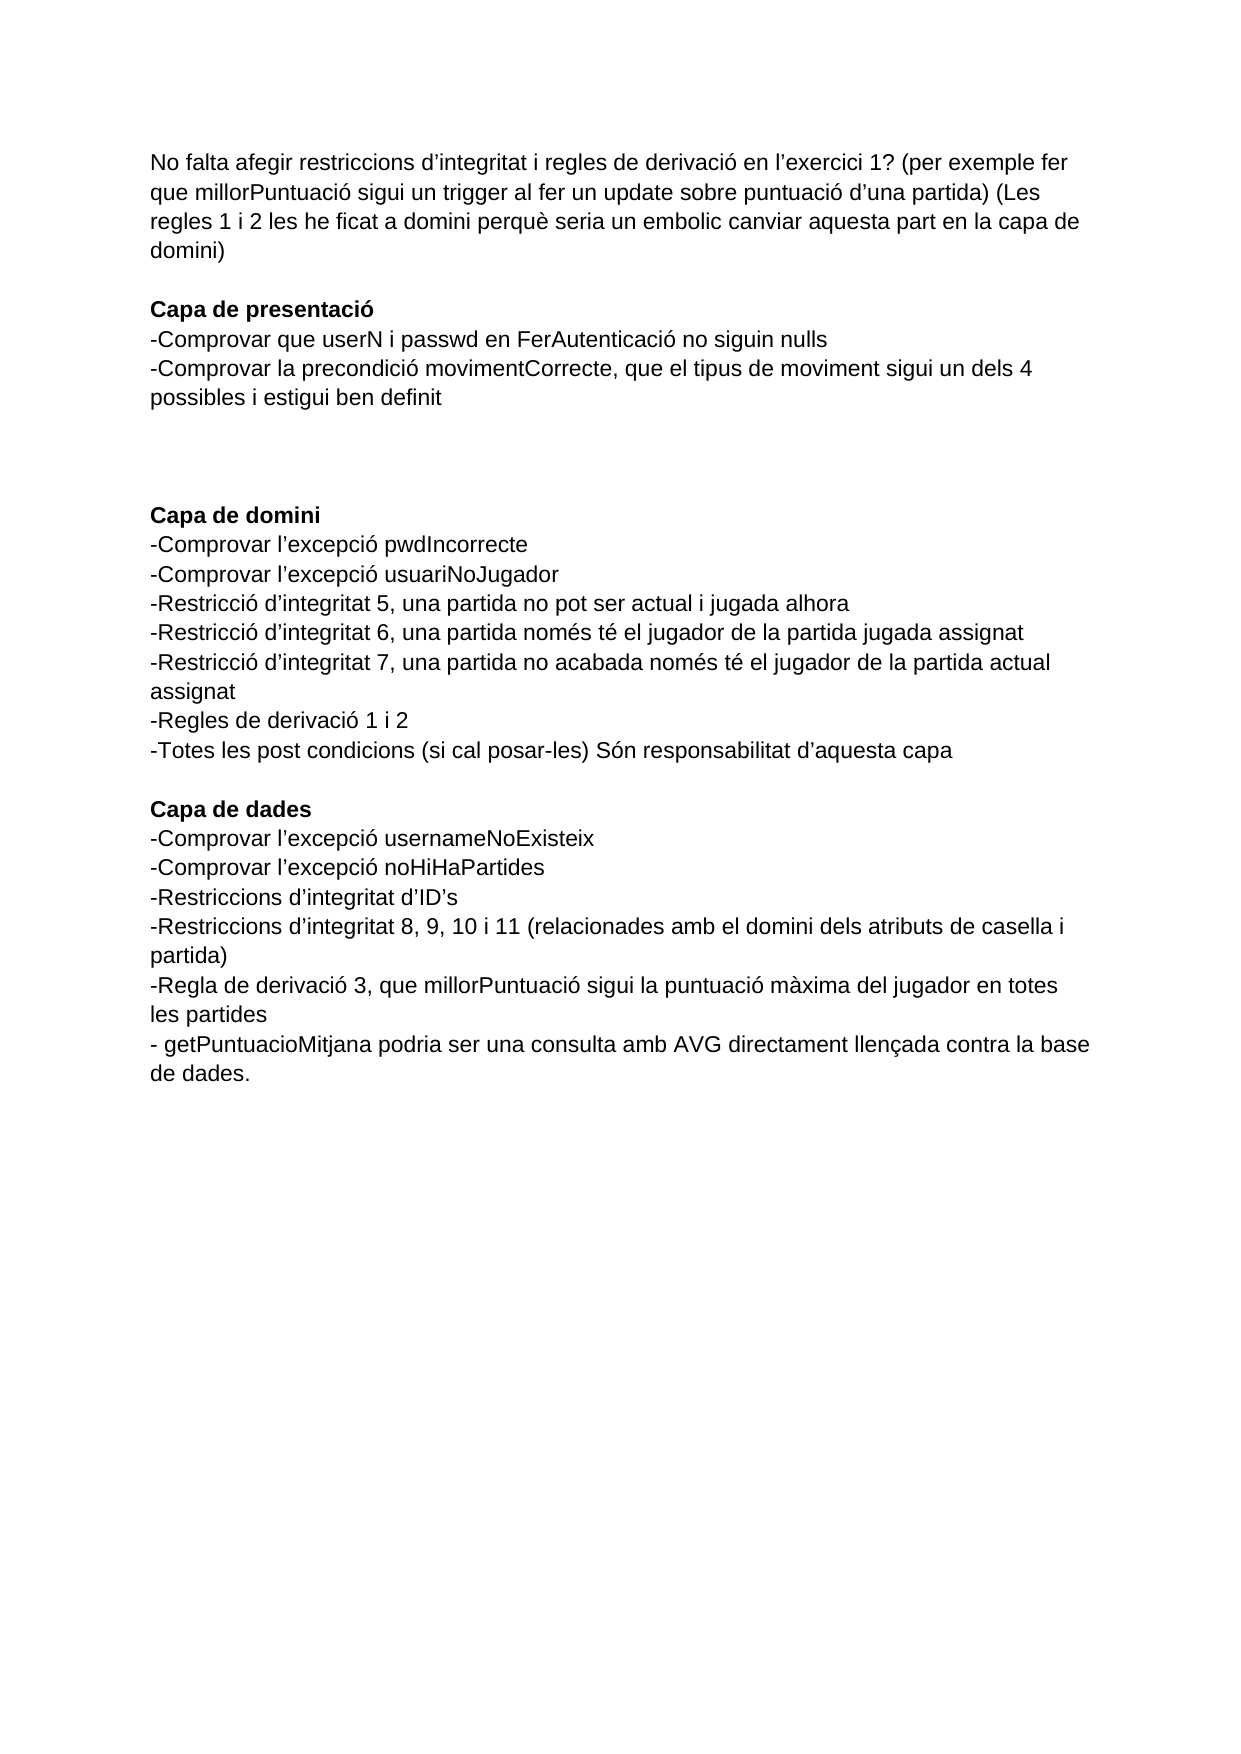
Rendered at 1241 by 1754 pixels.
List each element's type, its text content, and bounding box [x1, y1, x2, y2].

text Capa de presentació [150, 297, 1091, 322]
text -Comprovar l’excepció noHiHaPartides [150, 855, 1091, 881]
text -Restriccions d’integritat 8, 9, 10 i 11 (relacionades amb el domini dels atributs de casella i partida) [150, 914, 1091, 969]
text -Comprovar l’excepció usernameNoExisteix [150, 826, 1091, 851]
text -Restricció d’integritat 5, una partida no pot ser actual i jugada alhora [150, 591, 1091, 616]
text Capa de dades [150, 796, 1091, 822]
text -Regla de derivació 3, que millorPuntuació sigui la puntuació màxima del jugador en totes les partides [150, 972, 1091, 1027]
text -Comprovar que userN i passwd en FerAutenticació no siguin nulls [150, 326, 1091, 352]
text -Restricció d’integritat 7, una partida no acabada només té el jugador de la partida actual assignat [150, 649, 1091, 704]
text - getPuntuacioMitjana podria ser una consulta amb AVG directament llençada contra la base de dades. [150, 1031, 1091, 1086]
text -Totes les post condicions (si cal posar-les) Són responsabilitat d’aquesta capa [150, 737, 1091, 763]
text -Restriccions d’integritat d’ID’s [150, 884, 1091, 910]
text -Comprovar la precondició movimentCorrecte, que el tipus de moviment sigui un dels 4 possibles i estigui ben definit [150, 356, 1091, 411]
text -Restricció d’integritat 6, una partida només té el jugador de la partida jugada assignat [150, 620, 1091, 646]
text -Regles de derivació 1 i 2 [150, 708, 1091, 734]
text Capa de domini [150, 502, 1091, 528]
text -Comprovar l’excepció usuariNoJugador [150, 561, 1091, 587]
text -Comprovar l’excepció pwdIncorrecte [150, 532, 1091, 557]
text No falta afegir restriccions d’integritat i regles de derivació en l’exercici 1? (per exemple fer que millorPuntuació sigui un trigger al fer un update sobre puntuació d’una partida) (Les regles 1 i 2 les he ficat a domini perquè seria un embolic canviar aquesta part en la capa de domini) [150, 150, 1091, 264]
